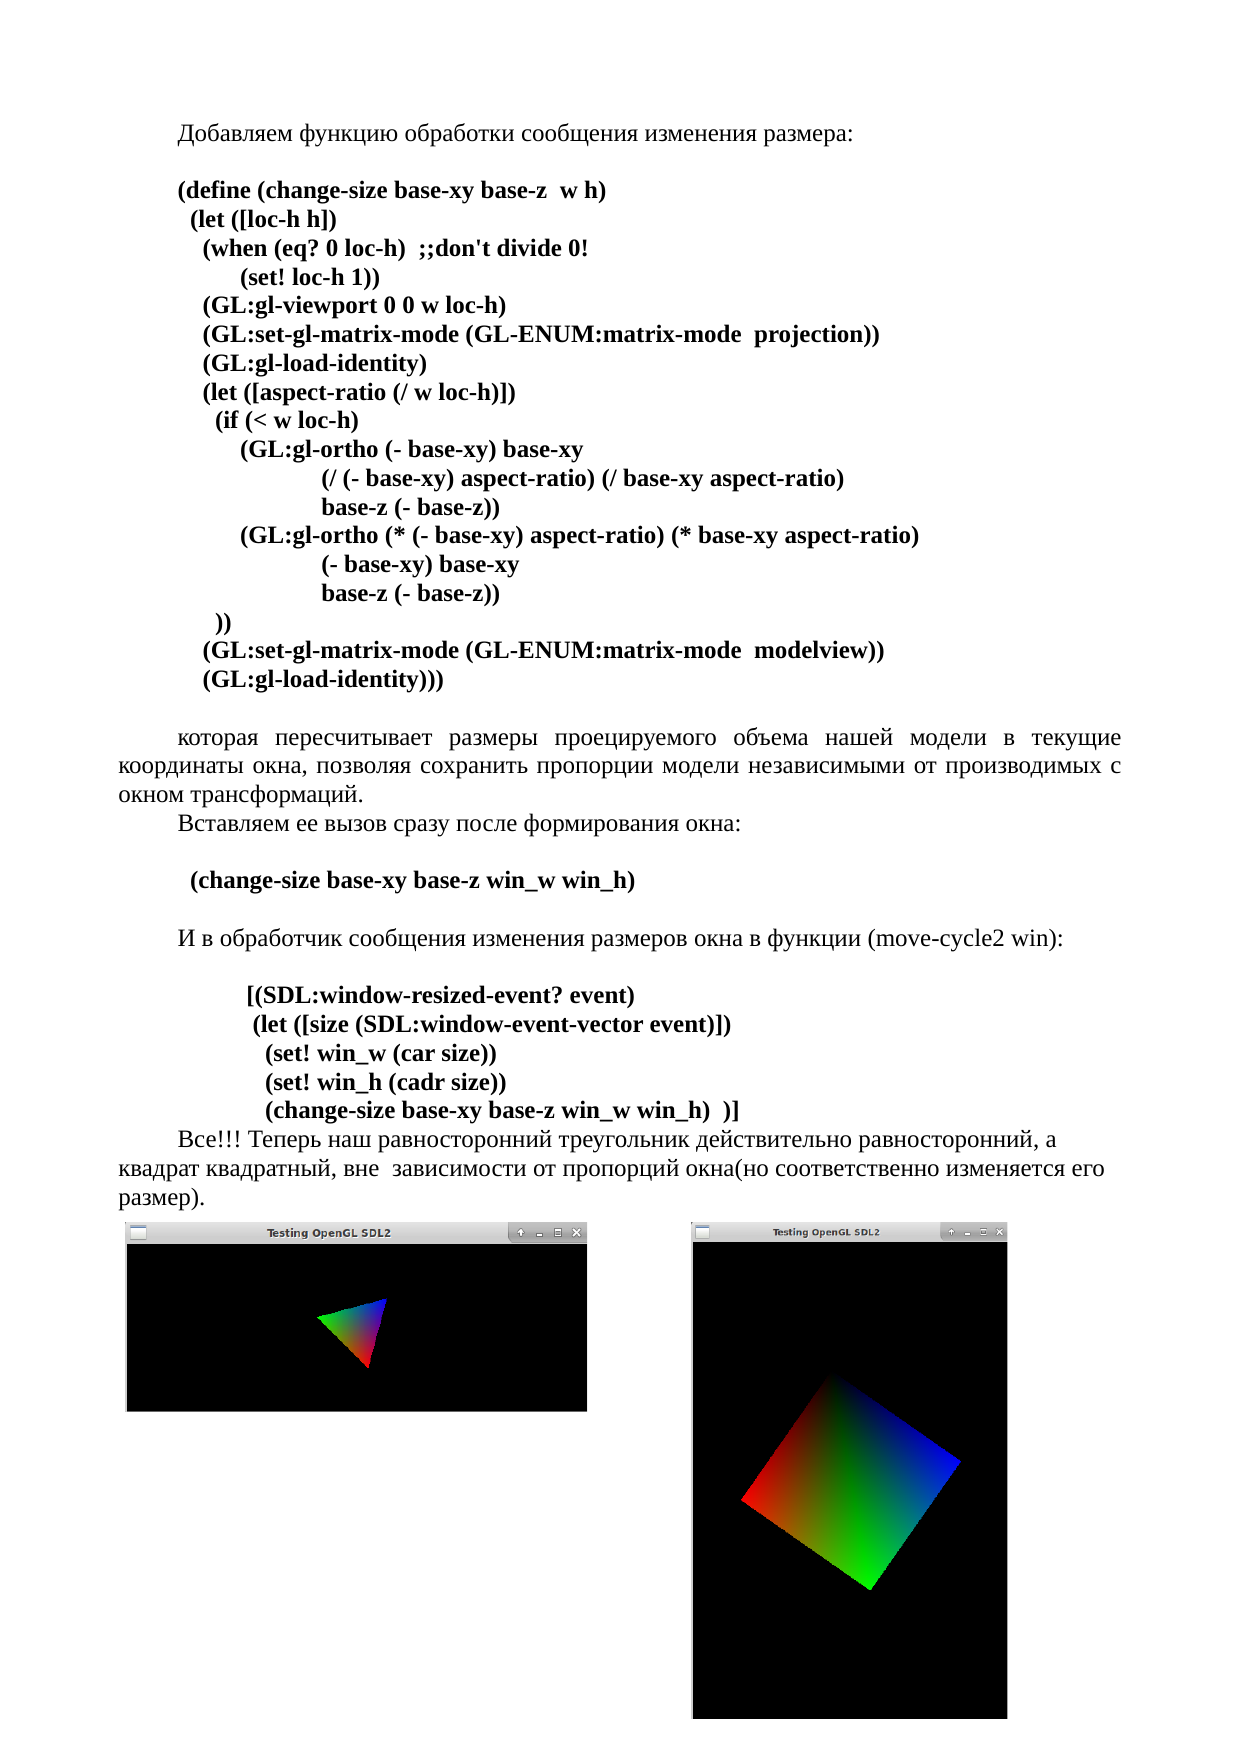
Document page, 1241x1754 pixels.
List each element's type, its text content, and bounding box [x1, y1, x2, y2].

text (GL:gl-ortho (* (- base-xy) aspect-ratio) (* base-xy aspect-ratio) [118, 521, 1122, 549]
text (change-size base-xy base-z win_w win_h) )] [118, 1096, 1122, 1124]
text (GL:gl-ortho (- base-xy) base-xy [118, 434, 1122, 463]
text Добавляем функцию обработки сообщения изменения размера: [118, 118, 1122, 147]
text (set! loc-h 1)) [118, 262, 1122, 291]
text (GL:gl-load-identity) [118, 348, 1122, 377]
text (GL:gl-viewport 0 0 w loc-h) [118, 291, 1122, 319]
text base-z (- base-z)) [118, 578, 1122, 607]
text (define (change-size base-xy base-z w h) [118, 176, 1122, 204]
text (let ([aspect-ratio (/ w loc-h)]) [118, 377, 1122, 406]
text (- base-xy) base-xy [118, 549, 1122, 578]
text (set! win_w (car size)) [118, 1038, 1122, 1067]
text (GL:set-gl-matrix-mode (GL-ENUM:matrix-mode modelview)) [118, 636, 1122, 664]
text (/ (- base-xy) aspect-ratio) (/ base-xy aspect-ratio) [118, 463, 1122, 492]
picture [125, 1222, 588, 1412]
text (set! win_h (cadr size)) [118, 1067, 1122, 1096]
text которая пересчитывает размеры проецируемого объема нашей модели в текущие координаты окна, позволяя сохранить пропорции модели независимыми от производимых с окном трансформаций. [118, 722, 1122, 808]
text (when (eq? 0 loc-h) ;;don't divide 0! [118, 233, 1122, 262]
text )) [118, 607, 1122, 636]
text Вставляем ее вызов сразу после формирования окна: [118, 808, 1122, 837]
text (GL:gl-load-identity))) [118, 664, 1122, 693]
text (change-size base-xy base-z win_w win_h) [118, 866, 1122, 894]
text base-z (- base-z)) [118, 492, 1122, 521]
text (GL:set-gl-matrix-mode (GL-ENUM:matrix-mode projection)) [118, 319, 1122, 348]
text (if (< w loc-h) [118, 406, 1122, 434]
picture [691, 1222, 1008, 1719]
text Все!!! Теперь наш равносторонний треугольник действительно равносторонний, а квадрат квадратный, вне зависимости от пропорций окна(но соответственно изменяется его размер). [118, 1124, 1122, 1211]
text [(SDL:window-resized-event? event) [118, 981, 1122, 1009]
text И в обработчик сообщения изменения размеров окна в функции (move-cycle2 win): [118, 923, 1122, 952]
text (let ([loc-h h]) [118, 204, 1122, 233]
text (let ([size (SDL:window-event-vector event)]) [118, 1009, 1122, 1038]
